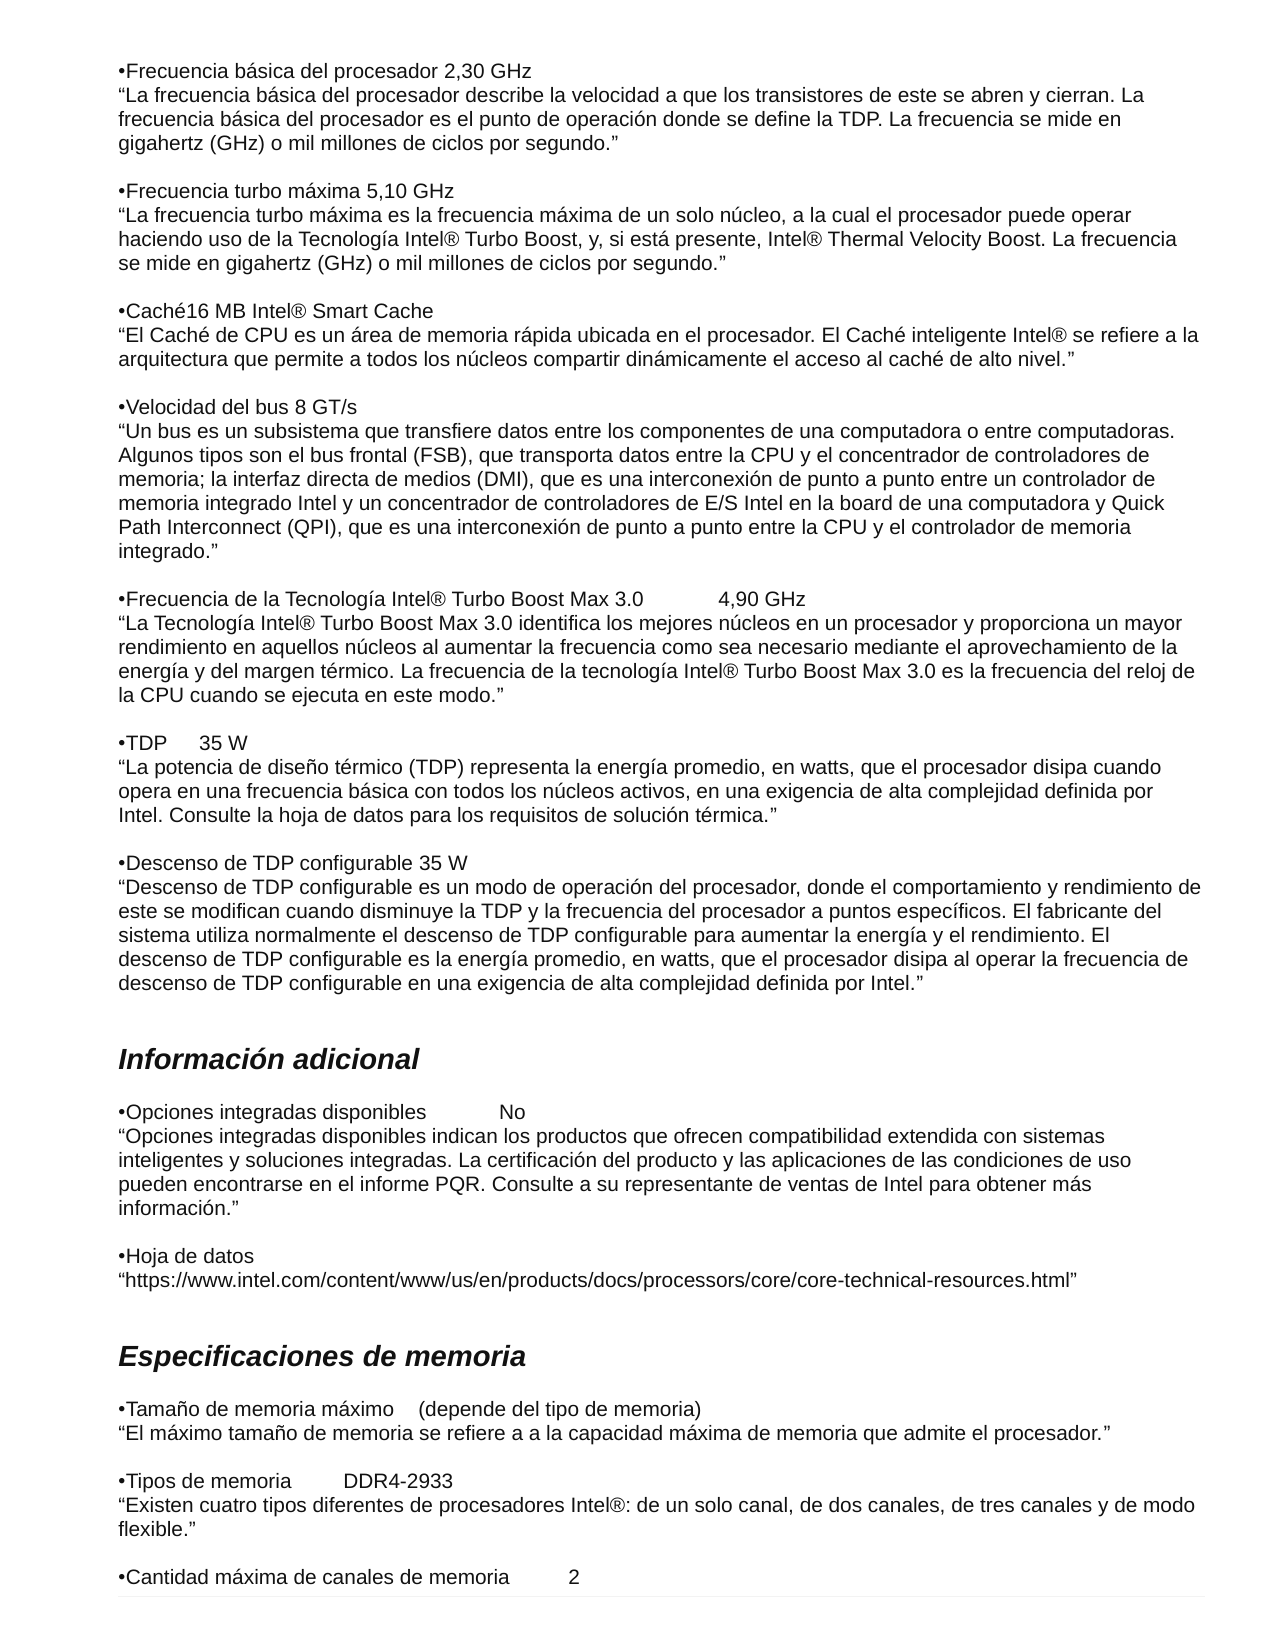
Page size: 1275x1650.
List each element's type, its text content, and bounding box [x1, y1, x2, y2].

text “Descenso de TDP configurable es un modo de operación del procesador, donde el comportamiento y rendimiento de este se modifican cuando disminuye la TDP y la frecuencia del procesador a puntos específicos. El fabricante del sistema utiliza normalmente el descenso de TDP configurable para aumentar la energía y el rendimiento. El descenso de TDP configurable es la energía promedio, en watts, que el procesador disipa al operar la frecuencia de descenso de TDP configurable en una exigencia de alta complejidad definida por Intel.” [118, 874, 1205, 994]
text “Opciones integradas disponibles indican los productos que ofrecen compatibilidad extendida con sistemas inteligentes y soluciones integradas. La certificación del producto y las aplicaciones de las condiciones de uso pueden encontrarse en el informe PQR. Consulte a su representante de ventas de Intel para obtener más información.” [118, 1124, 1205, 1219]
text “La frecuencia básica del procesador describe la velocidad a que los transistores de este se abren y cierran. La frecuencia básica del procesador es el punto de operación donde se define la TDP. La frecuencia se mide en gigahertz (GHz) o mil millones de ciclos por segundo.” [118, 83, 1205, 155]
list Cantidad máxima de canales de memoria 2 [118, 1565, 1205, 1596]
list Frecuencia turbo máxima 5,10 GHz [118, 179, 1205, 203]
list “La frecuencia turbo máxima es la frecuencia máxima de un solo núcleo, a la cual el procesador puede operar haciendo uso de la Tecnología Intel® Turbo Boost, y, si está presente, Intel® Thermal Velocity Boost. La frecuencia se mide en gigahertz (GHz) o mil millones de ciclos por segundo.” [118, 203, 1205, 275]
list Tamaño de memoria máximo (depende del tipo de memoria) [118, 1397, 1205, 1421]
list Frecuencia básica del procesador 2,30 GHz [118, 59, 1205, 83]
list Descenso de TDP configurable 35 W [118, 850, 1205, 874]
list Tipos de memoria DDR4-2933 [118, 1469, 1205, 1493]
list Opciones integradas disponibles No [118, 1100, 1205, 1124]
text “Un bus es un subsistema que transfiere datos entre los componentes de una computadora o entre computadoras. Algunos tipos son el bus frontal (FSB), que transporta datos entre la CPU y el concentrador de controladores de memoria; la interfaz directa de medios (DMI), que es una interconexión de punto a punto entre un controlador de memoria integrado Intel y un concentrador de controladores de E/S Intel en la board de una computadora y Quick Path Interconnect (QPI), que es una interconexión de punto a punto entre la CPU y el controlador de memoria integrado.” [118, 419, 1205, 563]
list Caché16 MB Intel® Smart Cache [118, 299, 1205, 323]
subtitle Especificaciones de memoria [118, 1339, 1205, 1373]
text “La Tecnología Intel® Turbo Boost Max 3.0 identifica los mejores núcleos en un procesador y proporciona un mayor rendimiento en aquellos núcleos al aumentar la frecuencia como sea necesario mediante el aprovechamiento de la energía y del margen térmico. La frecuencia de la tecnología Intel® Turbo Boost Max 3.0 es la frecuencia del reloj de la CPU cuando se ejecuta en este modo.” [118, 611, 1205, 707]
text “Existen cuatro tipos diferentes de procesadores Intel®: de un solo canal, de dos canales, de tres canales y de modo flexible.” [118, 1493, 1205, 1541]
text “El Caché de CPU es un área de memoria rápida ubicada en el procesador. El Caché inteligente Intel® se refiere a la arquitectura que permite a todos los núcleos compartir dinámicamente el acceso al caché de alto nivel.” [118, 323, 1205, 371]
text “El máximo tamaño de memoria se refiere a a la capacidad máxima de memoria que admite el procesador.” [118, 1421, 1205, 1445]
list Hoja de datos [118, 1243, 1205, 1268]
text “La potencia de diseño térmico (TDP) representa la energía promedio, en watts, que el procesador disipa cuando opera en una frecuencia básica con todos los núcleos activos, en una exigencia de alta complejidad definida por Intel. Consulte la hoja de datos para los requisitos de solución térmica.” [118, 754, 1205, 826]
list Frecuencia de la Tecnología Intel® Turbo Boost Max 3.0 4,90 GHz [118, 587, 1205, 611]
subtitle Información adicional [118, 1042, 1205, 1076]
text “https://www.intel.com/content/www/us/en/products/docs/processors/core/core-technical-resources.html” [118, 1268, 1205, 1292]
list Velocidad del bus 8 GT/s [118, 395, 1205, 419]
list TDP 35 W [118, 731, 1205, 754]
